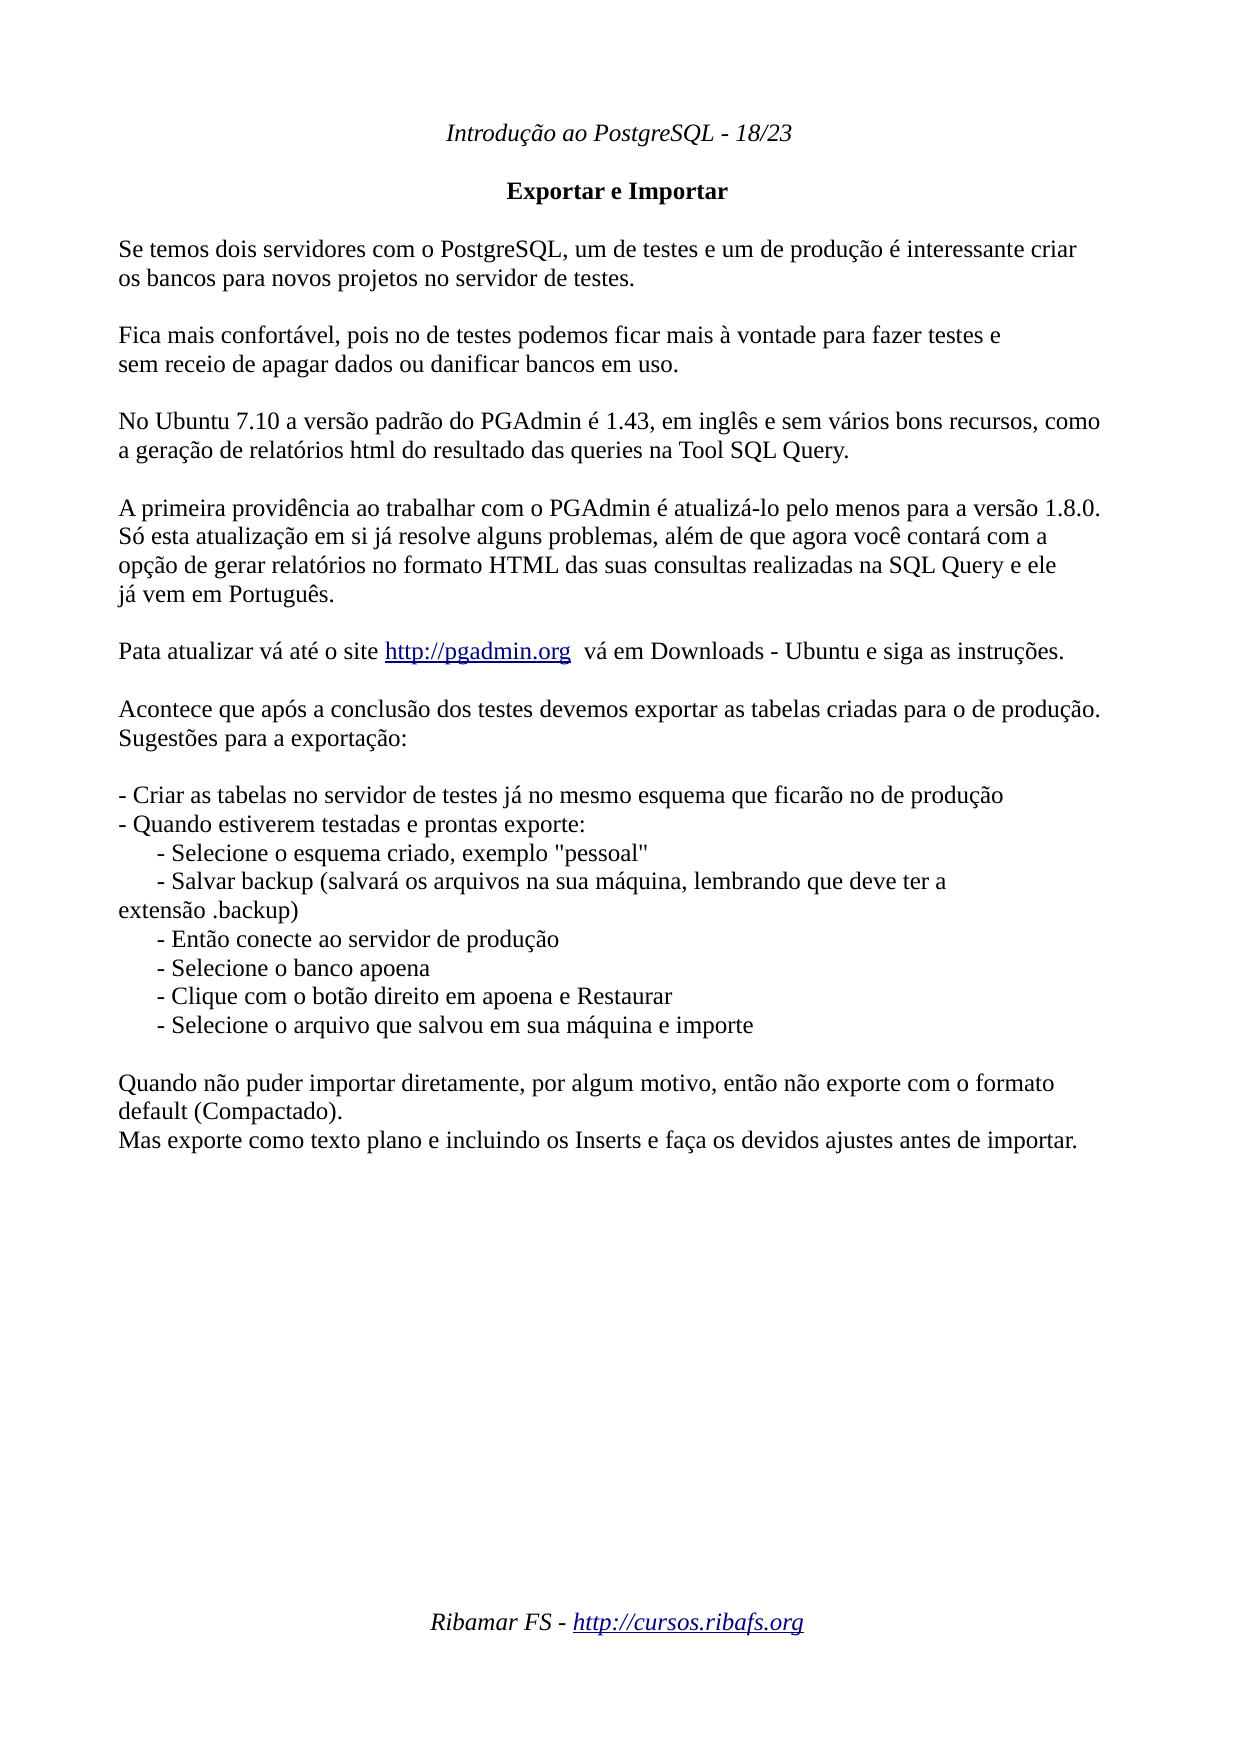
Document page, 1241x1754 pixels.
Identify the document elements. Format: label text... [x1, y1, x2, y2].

text opção de gerar relatórios no formato HTML das suas consultas realizadas na SQL Query e ele [118, 550, 1122, 579]
text A primeira providência ao trabalhar com o PGAdmin é atualizá-lo pelo menos para a versão 1.8.0. [118, 493, 1122, 521]
text Acontece que após a conclusão dos testes devemos exportar as tabelas criadas para o de produção. [118, 694, 1122, 723]
text - Selecione o banco apoena [118, 953, 1122, 981]
text - Criar as tabelas no servidor de testes já no mesmo esquema que ficarão no de produção [118, 780, 1122, 809]
text Sugestões para a exportação: [118, 723, 1122, 751]
text - Quando estiverem testadas e prontas exporte: [118, 809, 1122, 838]
text No Ubuntu 7.10 a versão padrão do PGAdmin é 1.43, em inglês e sem vários bons recursos, como [118, 406, 1122, 435]
text sem receio de apagar dados ou danificar bancos em uso. [118, 349, 1122, 378]
text Mas exporte como texto plano e incluindo os Inserts e faça os devidos ajustes antes de importar. [118, 1125, 1122, 1154]
text - Selecione o esquema criado, exemplo "pessoal" [118, 838, 1122, 866]
text - Selecione o arquivo que salvou em sua máquina e importe [118, 1010, 1122, 1039]
text Só esta atualização em si já resolve alguns problemas, além de que agora você contará com a [118, 521, 1122, 550]
text a geração de relatórios html do resultado das queries na Tool SQL Query. [118, 435, 1122, 464]
text - Clique com o botão direito em apoena e Restaurar [118, 981, 1122, 1010]
text Pata atualizar vá até o site http://pgadmin.org vá em Downloads - Ubuntu e siga as instruções. [118, 636, 1122, 665]
text os bancos para novos projetos no servidor de testes. [118, 263, 1122, 291]
text Exportar e Importar [118, 176, 1122, 205]
text já vem em Português. [118, 579, 1122, 608]
text - Salvar backup (salvará os arquivos na sua máquina, lembrando que deve ter a extensão .backup) [118, 866, 1122, 924]
text Quando não puder importar diretamente, por algum motivo, então não exporte com o formato default (Compactado). [118, 1068, 1122, 1125]
text Se temos dois servidores com o PostgreSQL, um de testes e um de produção é interessante criar [118, 234, 1122, 263]
text - Então conecte ao servidor de produção [118, 924, 1122, 953]
text Fica mais confortável, pois no de testes podemos ficar mais à vontade para fazer testes e [118, 320, 1122, 349]
